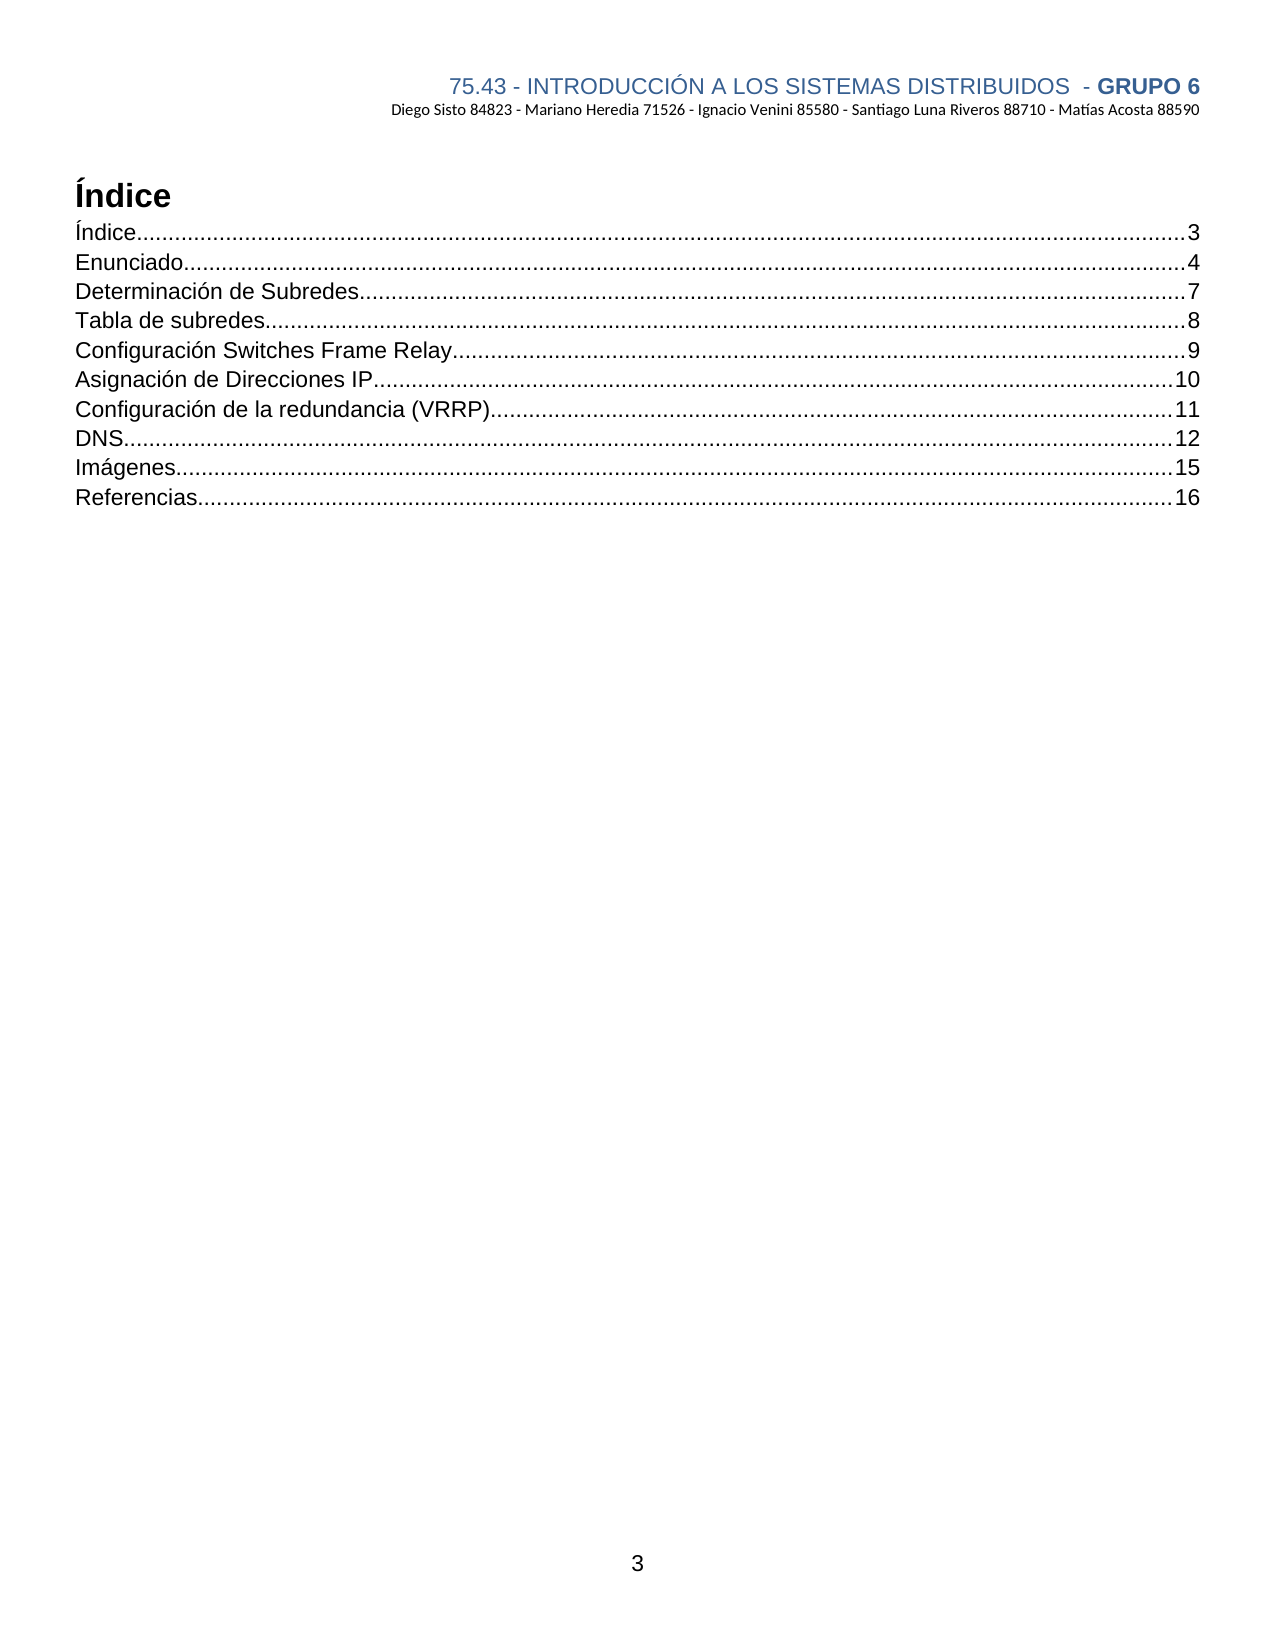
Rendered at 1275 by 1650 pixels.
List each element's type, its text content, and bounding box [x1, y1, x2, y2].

subtitle Índice [75, 177, 1200, 214]
text Asignación de Direcciones IP 10 [75, 367, 1200, 393]
text Configuración Switches Frame Relay 9 [75, 338, 1200, 363]
text Imágenes 15 [75, 455, 1200, 481]
text Enunciado 4 [75, 249, 1200, 275]
text DNS 12 [75, 426, 1200, 451]
text Tabla de subredes 8 [75, 308, 1200, 334]
text Configuración de la redundancia (VRRP) 11 [75, 396, 1200, 422]
text Determinación de Subredes 7 [75, 279, 1200, 304]
text Referencias 16 [75, 484, 1200, 510]
text Índice 3 [75, 220, 1200, 246]
